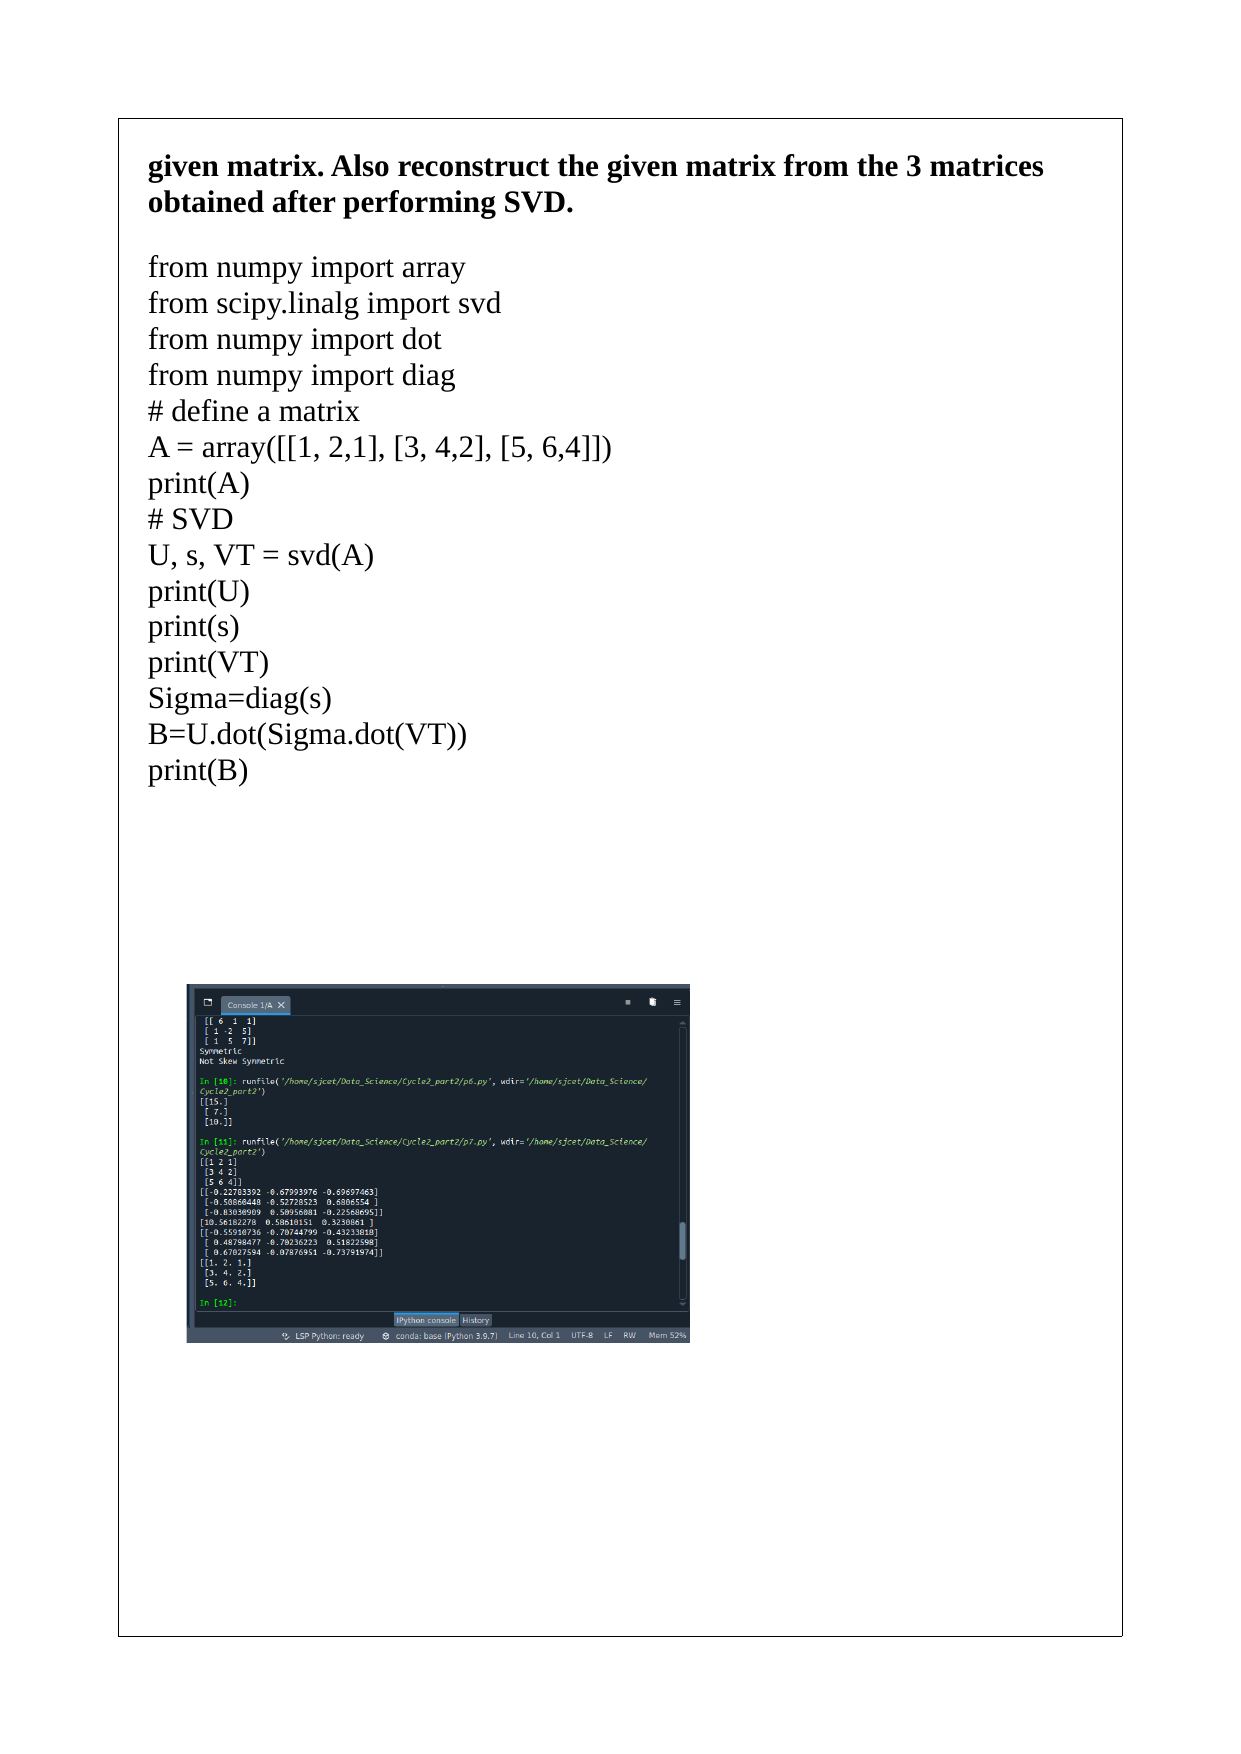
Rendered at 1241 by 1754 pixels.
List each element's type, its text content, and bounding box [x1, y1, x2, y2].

text given matrix. Also reconstruct the given matrix from the 3 matrices obtained after performing SVD. [148, 148, 1092, 219]
text print(U) [148, 572, 1092, 608]
text U, s, VT = svd(A) [148, 536, 1092, 572]
text A = array([[1, 2,1], [3, 4,2], [5, 6,4]]) [148, 428, 1092, 464]
text print(B) [148, 751, 1092, 787]
text print(s) [148, 608, 1092, 644]
text # define a matrix [148, 392, 1092, 428]
text print(A) [148, 464, 1092, 500]
text print(VT) [148, 644, 1092, 679]
text Sigma=diag(s) [148, 679, 1092, 716]
text from numpy import diag [148, 356, 1092, 392]
text B=U.dot(Sigma.dot(VT)) [148, 716, 1092, 751]
text from scipy.linalg import svd [148, 284, 1092, 320]
text from numpy import dot [148, 320, 1092, 356]
text # SVD [148, 500, 1092, 536]
text from numpy import array [148, 248, 1092, 284]
